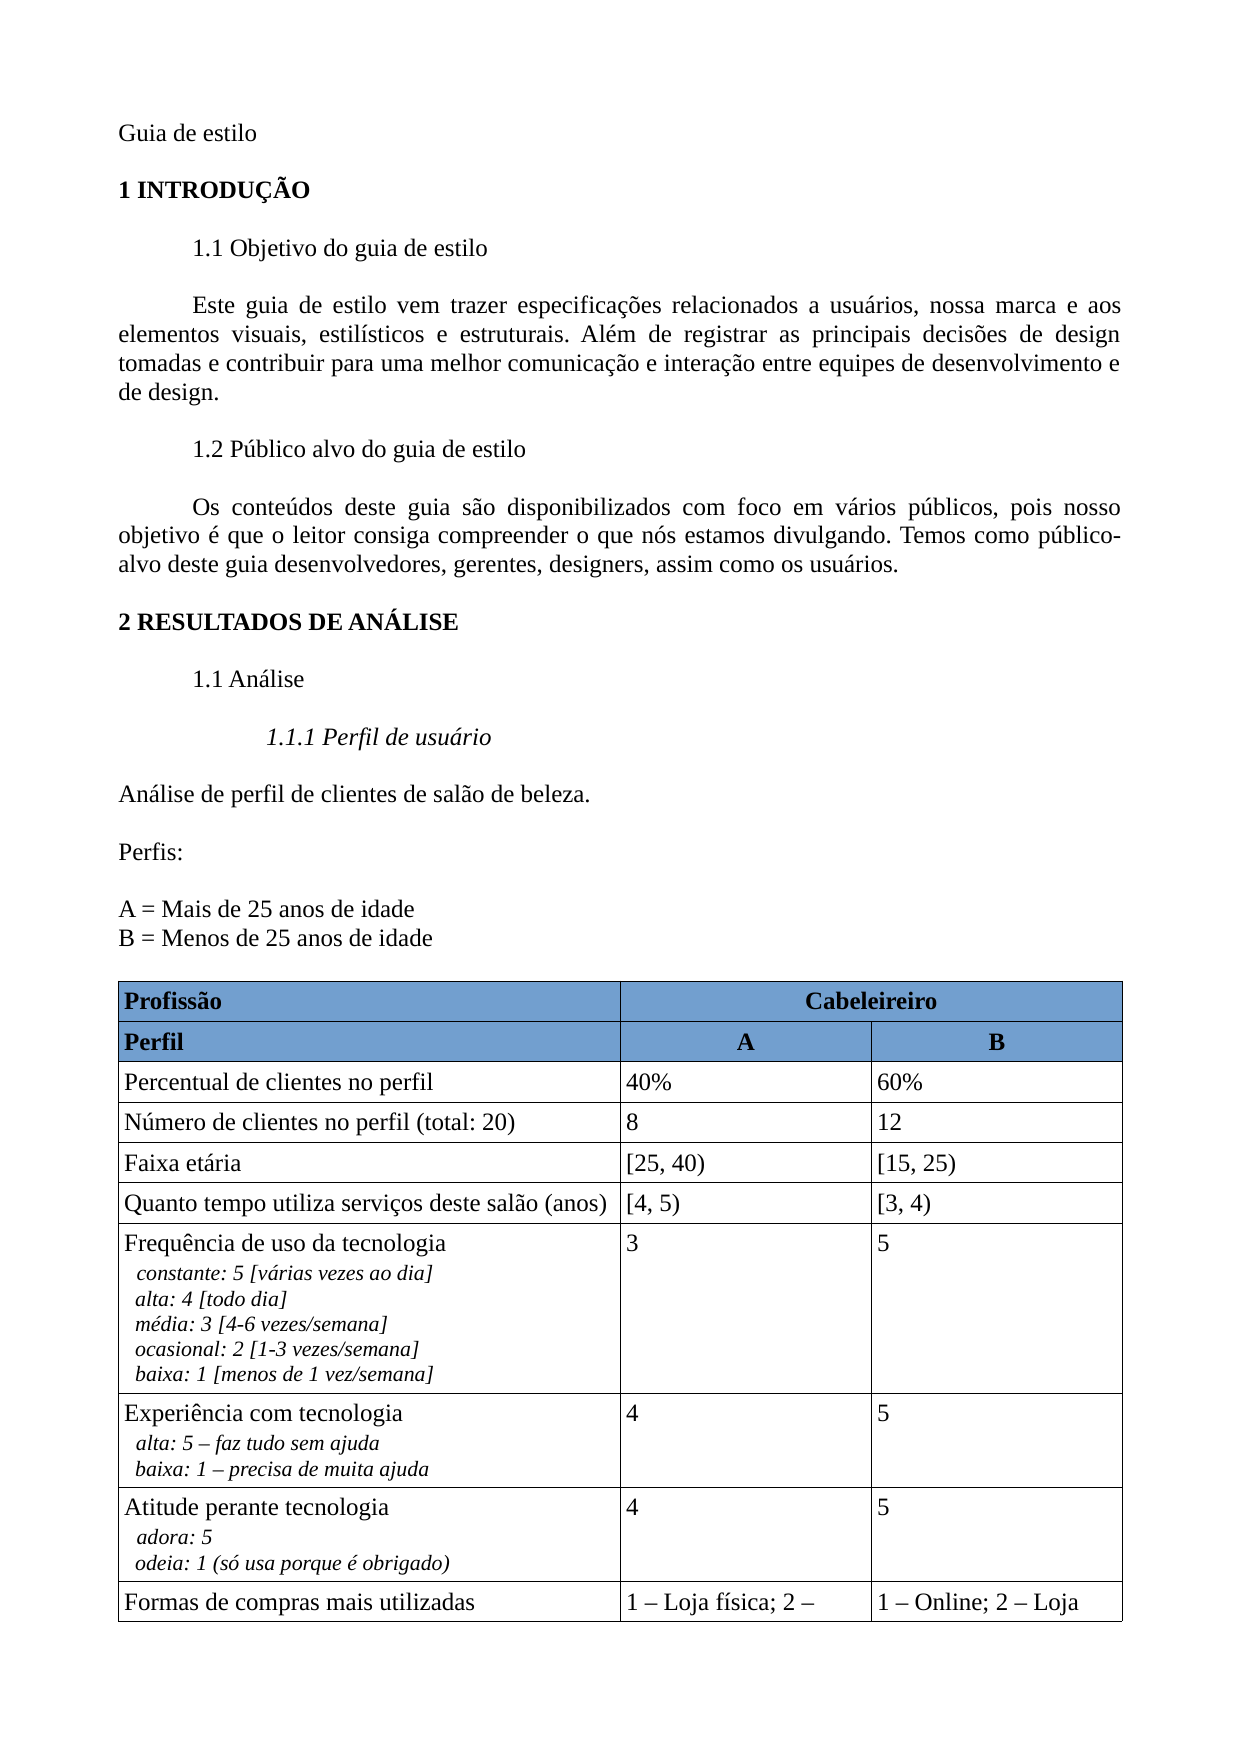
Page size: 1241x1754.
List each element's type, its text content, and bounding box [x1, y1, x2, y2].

table_cell Número de clientes no perfil (total: 20) [119, 1103, 620, 1142]
text 2 RESULTADOS DE ANÁLISE [118, 607, 1122, 636]
table_cell 12 [872, 1103, 1122, 1142]
text B = Menos de 25 anos de idade [118, 923, 1122, 952]
table_cell Atitude perante tecnologia adora: 5 odeia: 1 (só usa porque é obrigado) [119, 1488, 620, 1581]
table_cell 4 [621, 1488, 871, 1581]
table_cell 5 [872, 1488, 1122, 1581]
table_cell 1 – Loja física; 2 – [621, 1582, 871, 1621]
table_cell [25, 40) [621, 1143, 871, 1182]
table_cell 4 [621, 1394, 871, 1487]
table_cell Perfil [119, 1022, 620, 1061]
text Perfis: [118, 837, 1122, 866]
text 1.1 Análise [118, 664, 1122, 693]
text 1 INTRODUÇÃO [118, 176, 1122, 204]
table_cell A [621, 1022, 871, 1061]
table_header Profissão [119, 982, 620, 1021]
table_cell Quanto tempo utiliza serviços deste salão (anos) [119, 1183, 620, 1222]
text Este guia de estilo vem trazer especificações relacionados a usuários, nossa marca e aos elementos visuais, estilísticos e estruturais. Além de registrar as principais decisões de design tomadas e contribuir para uma melhor comunicação e interação entre equipes de desenvolvimento e de design. [118, 291, 1122, 406]
table_cell 5 [872, 1224, 1122, 1392]
table_header Cabeleireiro [621, 982, 1122, 1021]
table_cell Formas de compras mais utilizadas [119, 1582, 620, 1621]
text 1.2 Público alvo do guia de estilo [118, 434, 1122, 463]
table_cell Experiência com tecnologia alta: 5 – faz tudo sem ajuda baixa: 1 – precisa de muita ajuda [119, 1394, 620, 1487]
table_cell [3, 4) [872, 1183, 1122, 1222]
table_cell [15, 25) [872, 1143, 1122, 1182]
text A = Mais de 25 anos de idade [118, 894, 1122, 923]
text 1.1 Objetivo do guia de estilo [118, 233, 1122, 262]
text Os conteúdos deste guia são disponibilizados com foco em vários públicos, pois nosso objetivo é que o leitor consiga compreender o que nós estamos divulgando. Temos como público-alvo deste guia desenvolvedores, gerentes, designers, assim como os usuários. [118, 492, 1122, 578]
text Guia de estilo [118, 118, 1122, 147]
table_cell B [872, 1022, 1122, 1061]
table_cell 60% [872, 1062, 1122, 1102]
table_cell Percentual de clientes no perfil [119, 1062, 620, 1102]
table_cell 40% [621, 1062, 871, 1102]
table_cell 3 [621, 1224, 871, 1392]
table_cell 1 – Online; 2 – Loja [872, 1582, 1122, 1621]
table_cell Faixa etária [119, 1143, 620, 1182]
table_cell 8 [621, 1103, 871, 1142]
table_cell 5 [872, 1394, 1122, 1487]
table_cell Frequência de uso da tecnologia constante: 5 [várias vezes ao dia] alta: 4 [todo dia] média: 3 [4-6 vezes/semana] ocasional: 2 [1-3 vezes/semana] baixa: 1 [menos de 1 vez/semana] [119, 1224, 620, 1392]
table_cell [4, 5) [621, 1183, 871, 1222]
text Análise de perfil de clientes de salão de beleza. [118, 779, 1122, 808]
text 1.1.1 Perfil de usuário [118, 722, 1122, 751]
